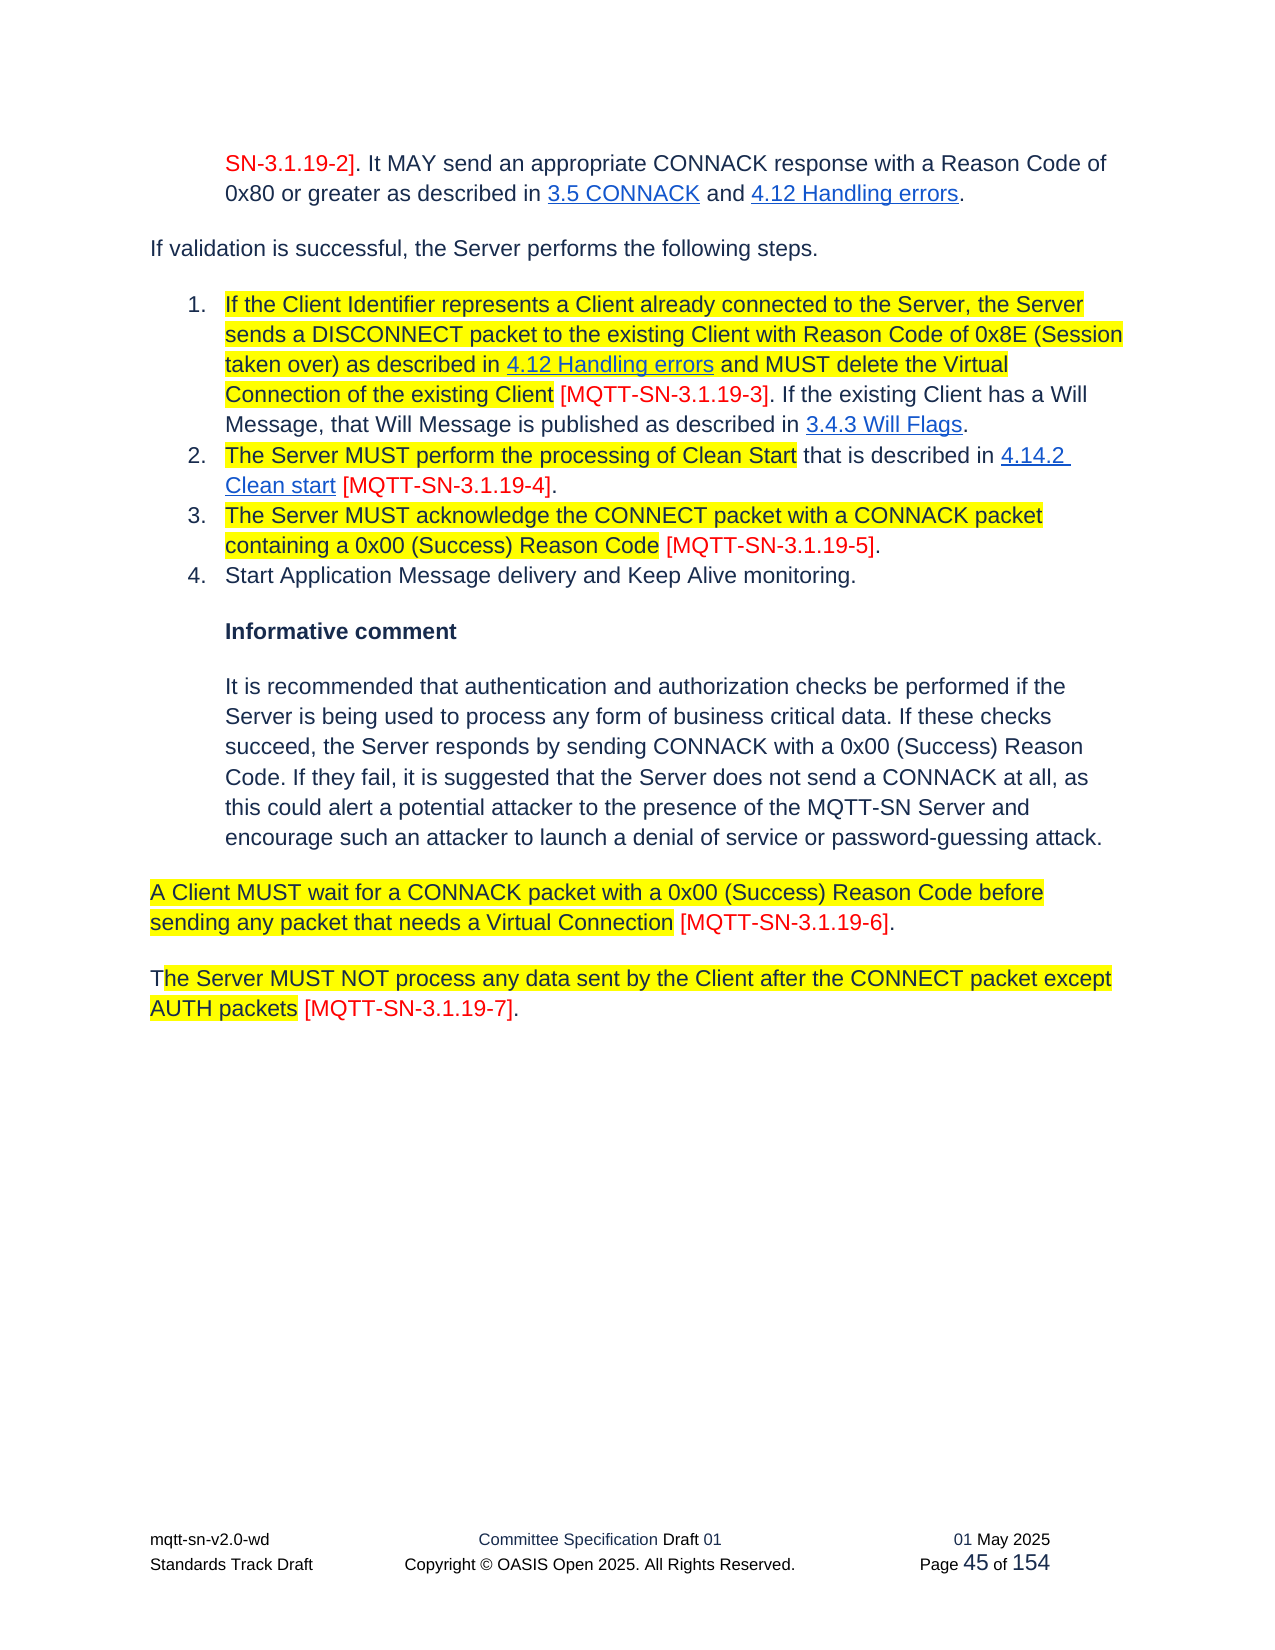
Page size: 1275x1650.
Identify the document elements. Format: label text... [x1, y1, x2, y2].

list Start Application Message delivery and Keep Alive monitoring. [187, 562, 1125, 589]
text If validation is successful, the Server performs the following steps. [150, 235, 1125, 262]
list SN-3.1.19-2]. It MAY send an appropriate CONNACK response with a Reason Code of 0x80 or greater as described in 3.5 CONNACK and 4.12 Handling errors. [187, 150, 1125, 207]
text It is recommended that authentication and authorization checks be performed if the Server is being used to process any form of business critical data. If these checks succeed, the Server responds by sending CONNACK with a 0x00 (Success) Reason Code. If they fail, it is suggested that the Server does not send a CONNACK at all, as this could alert a potential attacker to the presence of the MQTT-SN Server and encourage such an attacker to launch a denial of service or password-guessing attack. [225, 673, 1125, 850]
text A Client MUST wait for a CONNACK packet with a 0x00 (Success) Reason Code before sending any packet that needs a Virtual Connection [MQTT-SN-3.1.19-6]. [150, 879, 1125, 936]
text The Server MUST NOT process any data sent by the Client after the CONNECT packet except AUTH packets [MQTT-SN-3.1.19-7]. [150, 964, 1125, 1021]
text Informative comment [225, 618, 1125, 644]
list The Server MUST acknowledge the CONNECT packet with a CONNACK packet containing a 0x00 (Success) Reason Code [MQTT-SN-3.1.19-5]. [187, 502, 1125, 559]
list The Server MUST perform the processing of Clean Start that is described in 4.14.2 Clean start [MQTT-SN-3.1.19-4]. [187, 442, 1125, 498]
list If the Client Identifier represents a Client already connected to the Server, the Server sends a DISCONNECT packet to the existing Client with Reason Code of 0x8E (Session taken over) as described in 4.12 Handling errors and MUST delete the Virtual Connection of the existing Client [MQTT-SN-3.1.19-3]. If the existing Client has a Will Message, that Will Message is published as described in 3.4.3 Will Flags. [187, 291, 1125, 438]
